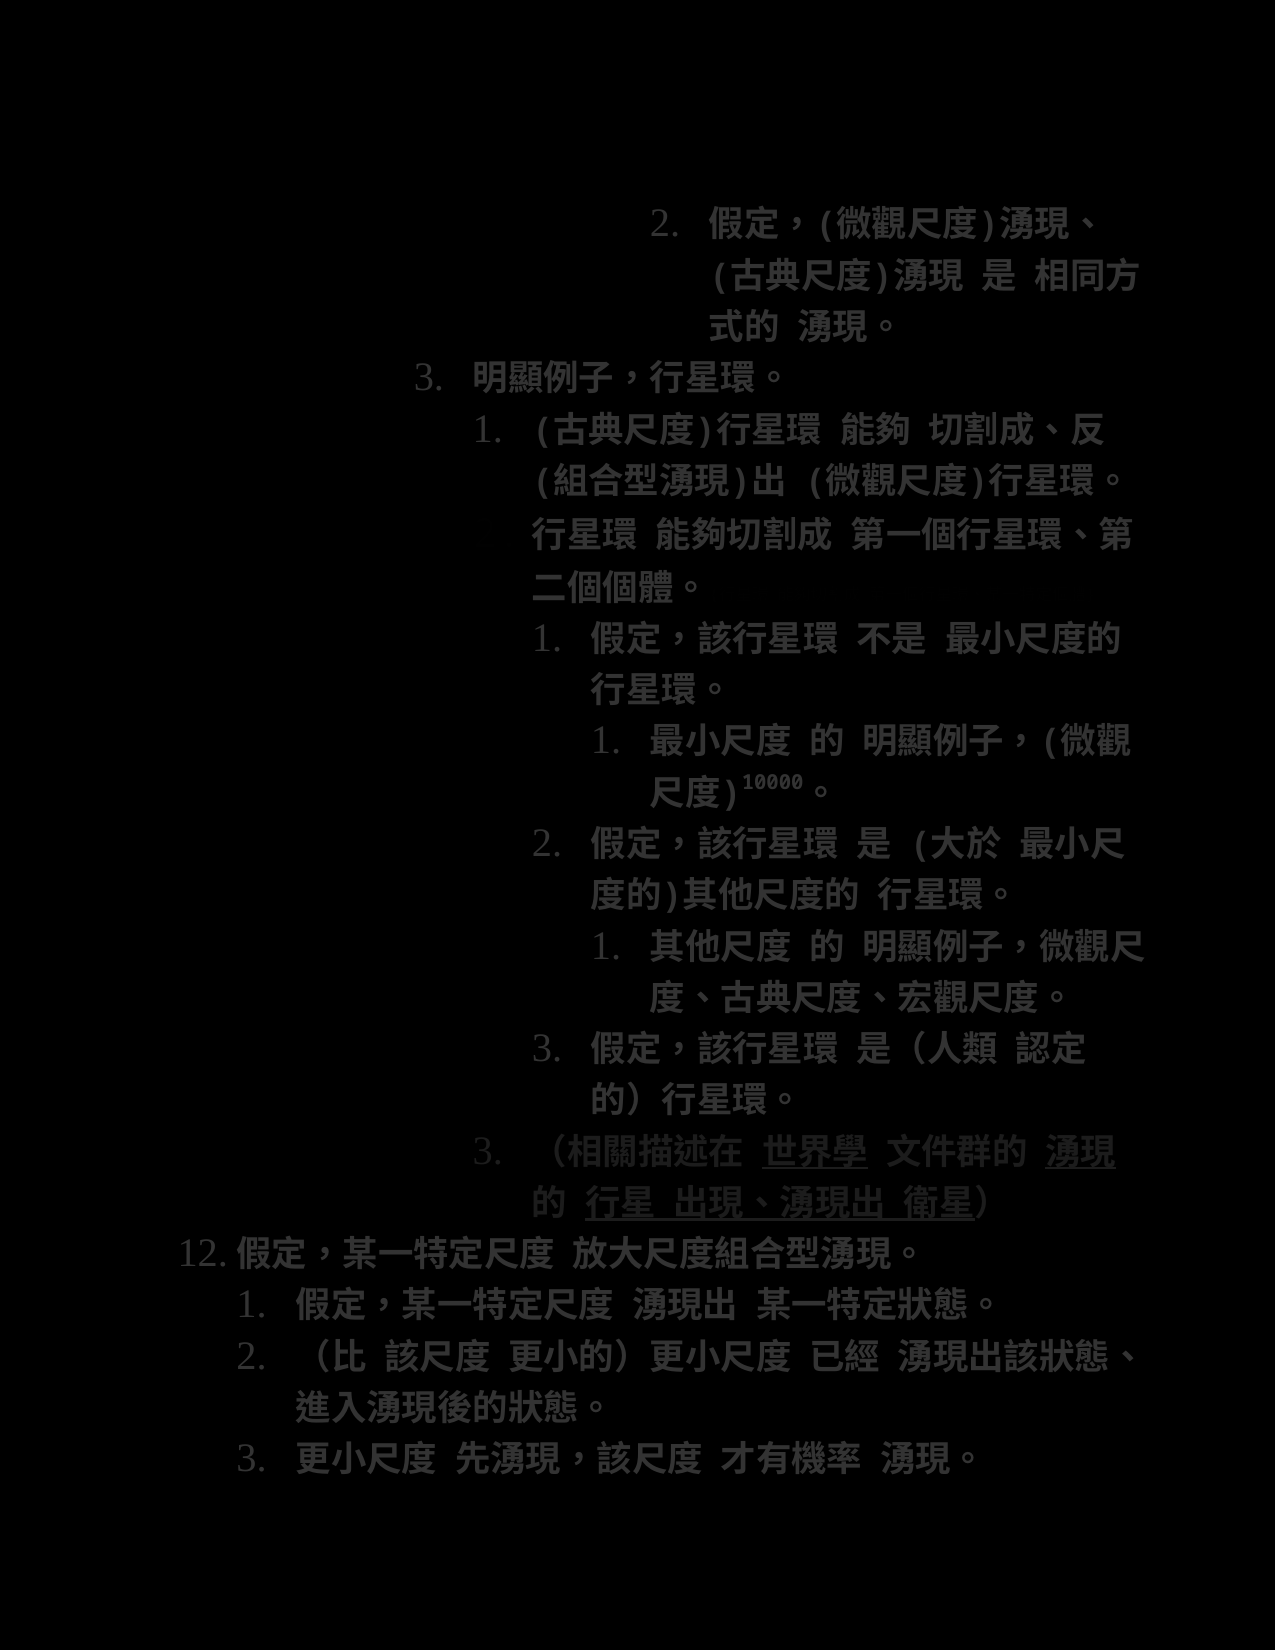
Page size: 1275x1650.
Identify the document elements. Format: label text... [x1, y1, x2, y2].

list 假定，該行星環 不是 最小尺度的 行星環。 [532, 610, 1157, 713]
list 假定，某一特定尺度 湧現出 某一特定狀態。 [236, 1277, 1157, 1328]
list 假定，該行星環 是 (大於 最小尺度的)其他尺度的 行星環。 [532, 815, 1157, 918]
list 行星環 能夠切割成 第一個行星環、第二個個體。{行星環 能夠切割成 第一個行星環、某一特定個體} [472, 504, 1157, 610]
list （比 該尺度 更小的）更小尺度 已經 湧現出該狀態、進入湧現後的狀態。 [236, 1328, 1157, 1431]
list （相關描述在 世界學 文件群的 湧現 的 行星 出現、湧現出 衛星） [472, 1123, 1157, 1226]
list 假定，(微觀尺度)湧現、(古典尺度)湧現 是 相同方式的 湧現。 [649, 196, 1157, 350]
list 假定，某一特定尺度 放大尺度組合型湧現。 [177, 1226, 1157, 1277]
list 最小尺度 的 明顯例子，(微觀尺度)10000。 [591, 713, 1157, 815]
list 更小尺度 先湧現，該尺度 才有機率 湧現。 [236, 1431, 1157, 1482]
list (古典尺度)行星環 能夠 切割成、反(組合型湧現)出 (微觀尺度)行星環。 [472, 401, 1157, 504]
list 明顯例子，行星環。 [413, 350, 1157, 401]
list 其他尺度 的 明顯例子，微觀尺度、古典尺度、宏觀尺度。 [591, 918, 1157, 1021]
list 假定，該行星環 是（人類 認定的）行星環。 [532, 1021, 1157, 1123]
